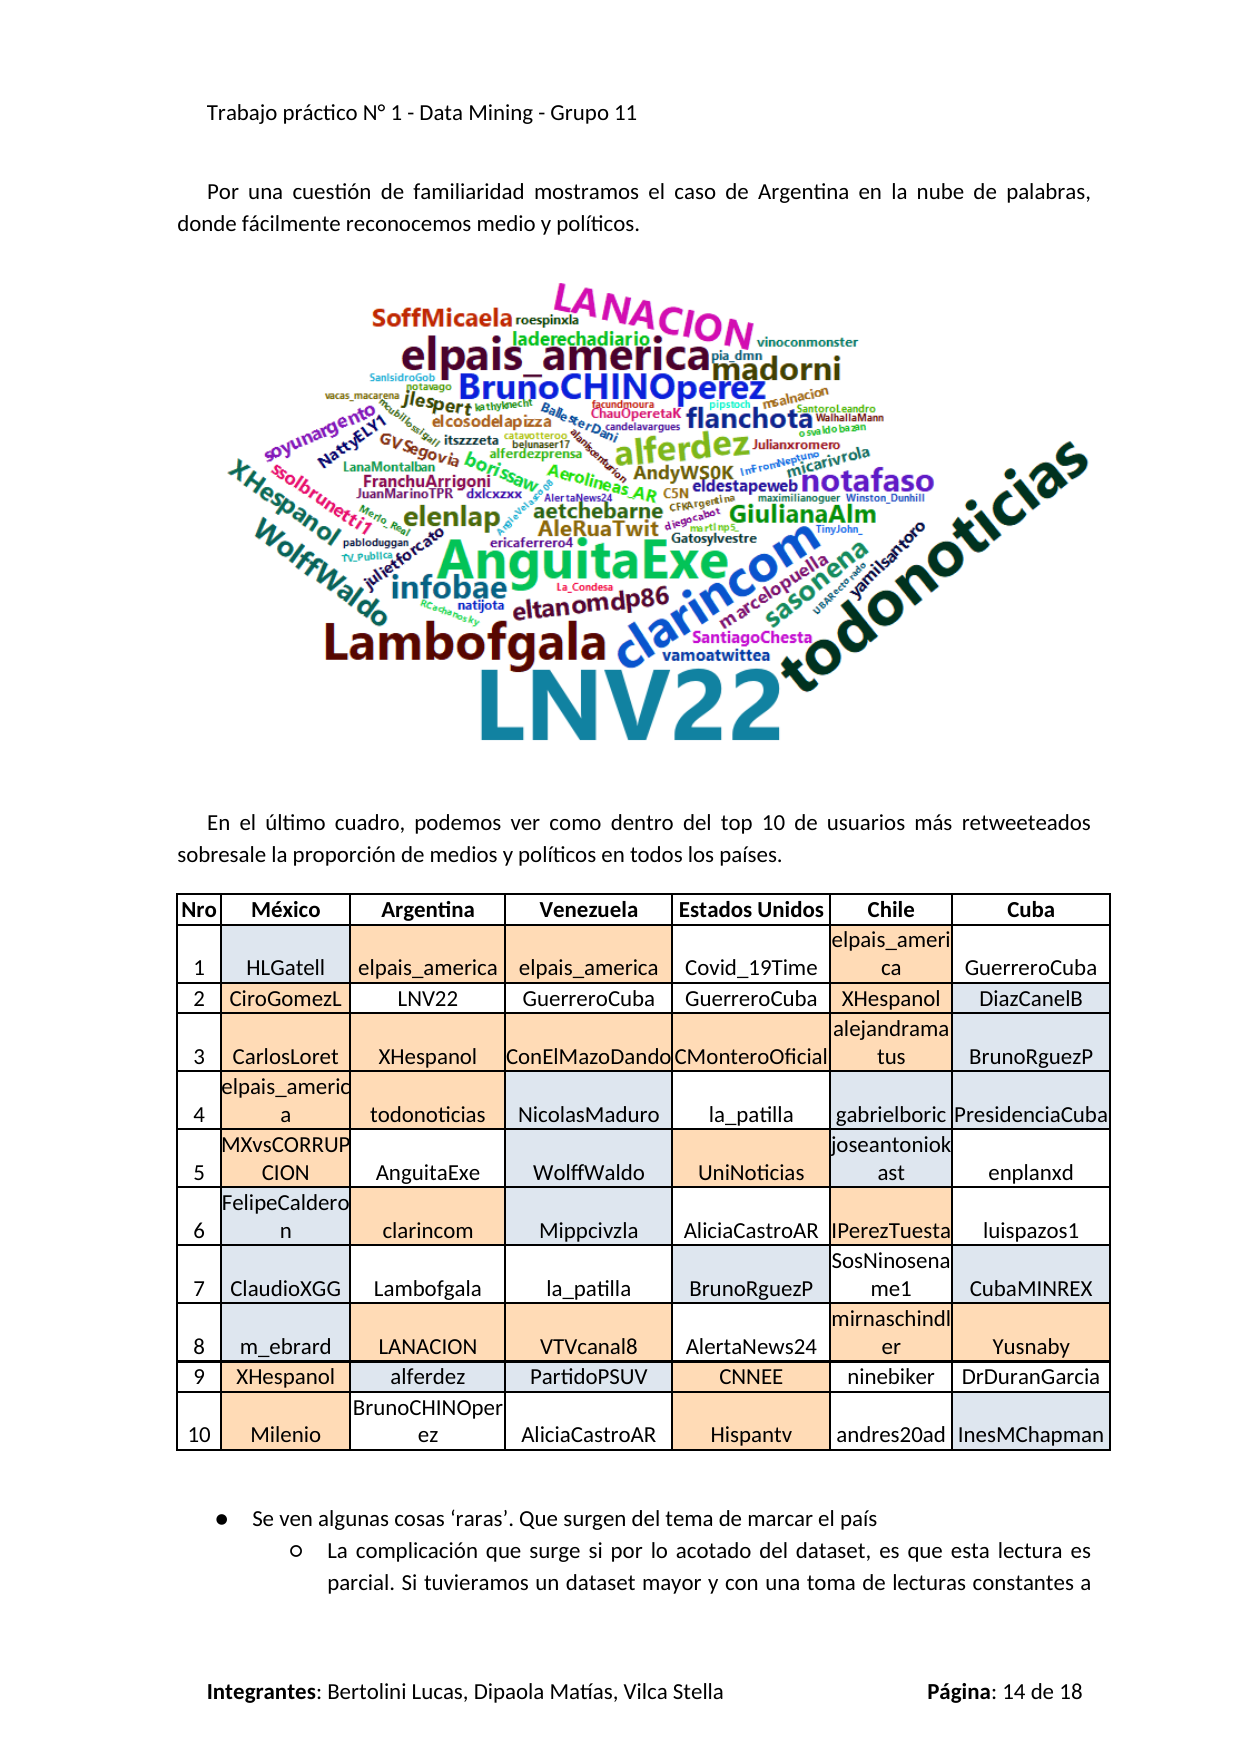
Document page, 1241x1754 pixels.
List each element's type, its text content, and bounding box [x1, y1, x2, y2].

table_cell todonoticias [351, 1072, 504, 1128]
table_header Cuba [953, 895, 1109, 923]
table_cell 4 [178, 1072, 220, 1128]
table_cell 5 [178, 1130, 220, 1186]
table_cell AnguitaExe [351, 1130, 504, 1186]
table_cell GuerreroCuba [673, 984, 829, 1012]
table_cell FelipeCalderon [222, 1188, 349, 1244]
table_header México [222, 895, 349, 923]
picture [206, 262, 1123, 788]
table_cell luispazos1 [953, 1188, 1109, 1244]
table_cell 1 [178, 926, 220, 982]
table_cell VTVcanal8 [506, 1304, 671, 1360]
table_cell andres20ad [831, 1393, 951, 1449]
table_cell elpais_america [351, 926, 504, 982]
table_cell alferdez [351, 1363, 504, 1391]
table_cell AliciaCastroAR [506, 1393, 671, 1449]
table_cell ninebiker [831, 1363, 951, 1391]
list La complicación que surge si por lo acotado del dataset, es que esta lectura es parcial. Si tuvieramos un dataset mayor y con una toma de lecturas constantes a [289, 1536, 1093, 1596]
table_cell PartidoPSUV [506, 1363, 671, 1391]
table_cell 8 [178, 1304, 220, 1360]
table_cell HLGatell [222, 926, 349, 982]
table_cell CNNEE [673, 1363, 829, 1391]
table_cell InesMChapman [953, 1393, 1109, 1449]
table_cell AlertaNews24 [673, 1304, 829, 1360]
table_cell CiroGomezL [222, 984, 349, 1012]
table_cell Milenio [222, 1393, 349, 1449]
table_cell AliciaCastroAR [673, 1188, 829, 1244]
table_cell BrunoCHINOperez [351, 1393, 504, 1449]
table_cell 6 [178, 1188, 220, 1244]
table_cell 9 [178, 1363, 220, 1391]
table_cell la_patilla [673, 1072, 829, 1128]
table_cell UniNoticias [673, 1130, 829, 1186]
table_cell DrDuranGarcia [953, 1363, 1109, 1391]
table_cell NicolasMaduro [506, 1072, 671, 1128]
table_cell gabrielboric [831, 1072, 951, 1128]
table_cell 10 [178, 1393, 220, 1449]
table_header Chile [831, 895, 951, 923]
table_cell GuerreroCuba [506, 984, 671, 1012]
table_cell WolffWaldo [506, 1130, 671, 1186]
table_cell m_ebrard [222, 1304, 349, 1360]
table_cell LNV22 [351, 984, 504, 1012]
table_header Venezuela [506, 895, 671, 923]
table_cell clarincom [351, 1188, 504, 1244]
table_cell ConElMazoDando [506, 1014, 671, 1070]
table_cell BrunoRguezP [673, 1246, 829, 1302]
table_header Nro [178, 895, 220, 923]
table_cell PresidenciaCuba [953, 1072, 1109, 1128]
table_header Argentina [351, 895, 504, 923]
table_cell 3 [178, 1014, 220, 1070]
table_cell alejandramatus [831, 1014, 951, 1070]
table_cell BrunoRguezP [953, 1014, 1109, 1070]
table_cell XHespanol [831, 984, 951, 1012]
table_cell SosNinosename1 [831, 1246, 951, 1302]
text Por una cuestión de familiaridad mostramos el caso de Argentina en la nube de palabras, donde fácilmente reconocemos medio y políticos. [177, 177, 1093, 237]
table_cell la_patilla [506, 1246, 671, 1302]
table_cell XHespanol [222, 1363, 349, 1391]
table_cell LANACION [351, 1304, 504, 1360]
table_cell Mippcivzla [506, 1188, 671, 1244]
table_cell enplanxd [953, 1130, 1109, 1186]
list Se ven algunas cosas ‘raras’. Que surgen del tema de marcar el país [214, 1504, 1093, 1532]
table_cell CubaMINREX [953, 1246, 1109, 1302]
table_cell elpais_america [222, 1072, 349, 1128]
table_cell elpais_america [506, 926, 671, 982]
table_cell Lambofgala [351, 1246, 504, 1302]
table_cell 7 [178, 1246, 220, 1302]
table_cell ClaudioXGG [222, 1246, 349, 1302]
table_cell Covid_19Time [673, 926, 829, 982]
table_cell Yusnaby [953, 1304, 1109, 1360]
table_cell IPerezTuesta [831, 1188, 951, 1244]
table_cell elpais_america [831, 926, 951, 982]
table_cell 2 [178, 984, 220, 1012]
table_cell joseantoniokast [831, 1130, 951, 1186]
table_cell mirnaschindler [831, 1304, 951, 1360]
table_cell MXvsCORRUPCION [222, 1130, 349, 1186]
table_cell DiazCanelB [953, 984, 1109, 1012]
table_header Estados Unidos [673, 895, 829, 923]
table_cell Hispantv [673, 1393, 829, 1449]
table_cell CMonteroOficial [673, 1014, 829, 1070]
text En el último cuadro, podemos ver como dentro del top 10 de usuarios más retweeteados sobresale la proporción de medios y políticos en todos los países. [177, 808, 1093, 868]
table_cell GuerreroCuba [953, 926, 1109, 982]
table_cell XHespanol [351, 1014, 504, 1070]
table_cell CarlosLoret [222, 1014, 349, 1070]
